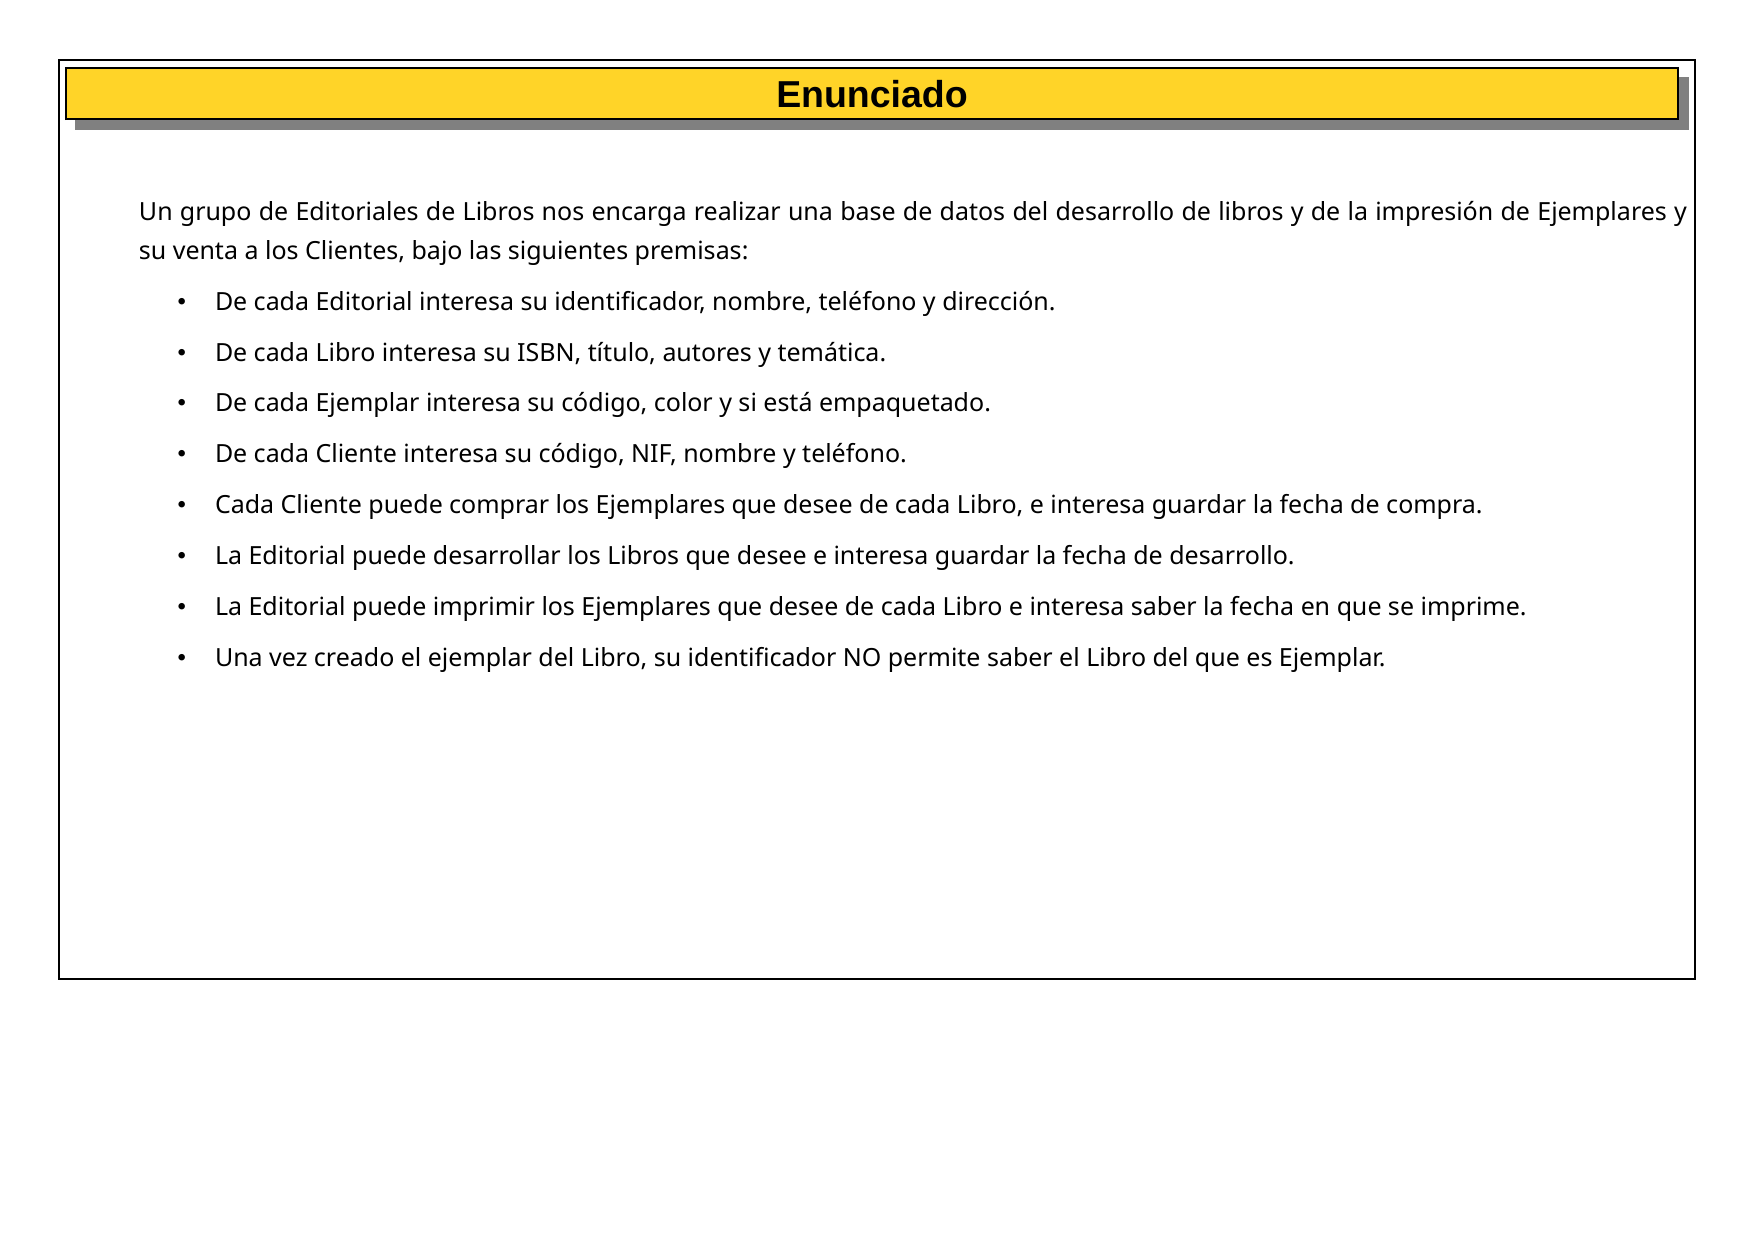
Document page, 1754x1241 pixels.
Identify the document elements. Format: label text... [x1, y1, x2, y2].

table_cell Un grupo de Editoriales de Libros nos encarga realizar una base de datos del desarrollo de libros y de la impresión de Ejemplares y su venta a los Clientes, bajo las siguientes premisas: De cada Editorial interesa su identificador, nombre, teléfono y dirección. De cada Libro interesa su ISBN, título, autores y temática. De cada Ejemplar interesa su código, color y si está empaquetado. De cada Cliente interesa su código, NIF, nombre y teléfono. Cada Cliente puede comprar los Ejemplares que desee de cada Libro, e interesa guardar la fecha de compra. La Editorial puede desarrollar los Libros que desee e interesa guardar la fecha de desarrollo. La Editorial puede imprimir los Ejemplares que desee de cada Libro e interesa saber la fecha en que se imprime. Una vez creado el ejemplar del Libro, su identificador NO permite saber el Libro del que es Ejemplar. [60, 136, 1694, 978]
table_header Enunciado [60, 61, 1694, 136]
